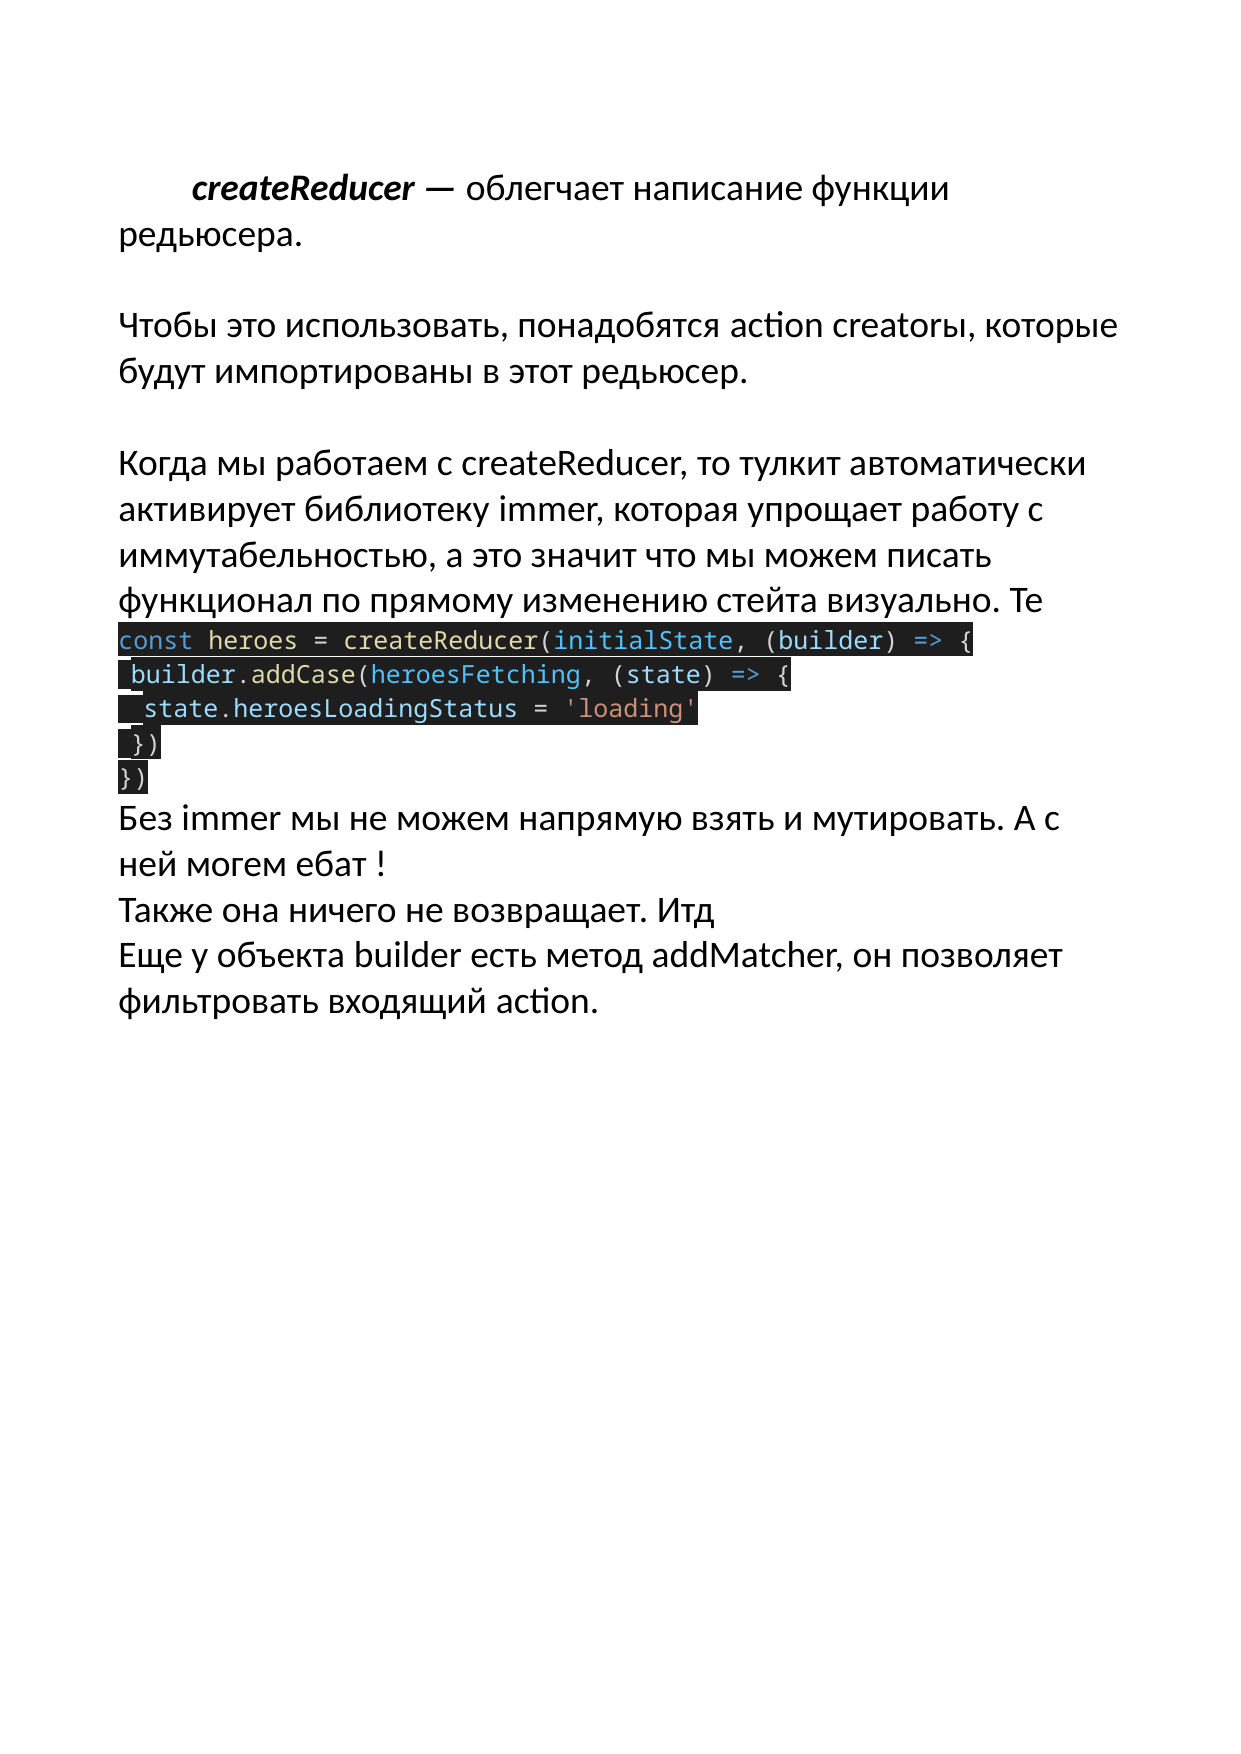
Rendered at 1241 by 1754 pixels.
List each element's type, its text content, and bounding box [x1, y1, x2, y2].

text const heroes = createReducer(initialState, (builder) => { [118, 622, 1122, 656]
text Когда мы работаем с createReducer, то тулкит автоматически активирует библиотеку immer, которая упрощает работу с иммутабельностью, а это значит что мы можем писать функционал по прямому изменению стейта визуально. Те [118, 439, 1122, 622]
text }) [118, 725, 1122, 759]
text createReducer — облегчает написание функции редьюсера. [118, 164, 1122, 256]
text Без immer мы не можем напрямую взять и мутировать. А с ней могем ебат ! [118, 794, 1122, 886]
text Еще у объекта builder есть метод addMatcher, он позволяет фильтровать входящий action. [118, 931, 1122, 1023]
text Чтобы это использовать, понадобятся action creatorы, которые будут импортированы в этот редьюсер. [118, 301, 1122, 393]
text Также она ничего не возвращает. Итд [118, 886, 1122, 931]
text builder.addCase(heroesFetching, (state) => { [118, 656, 1122, 691]
text state.heroesLoadingStatus = 'loading' [118, 691, 1122, 725]
text }) [118, 759, 1122, 794]
